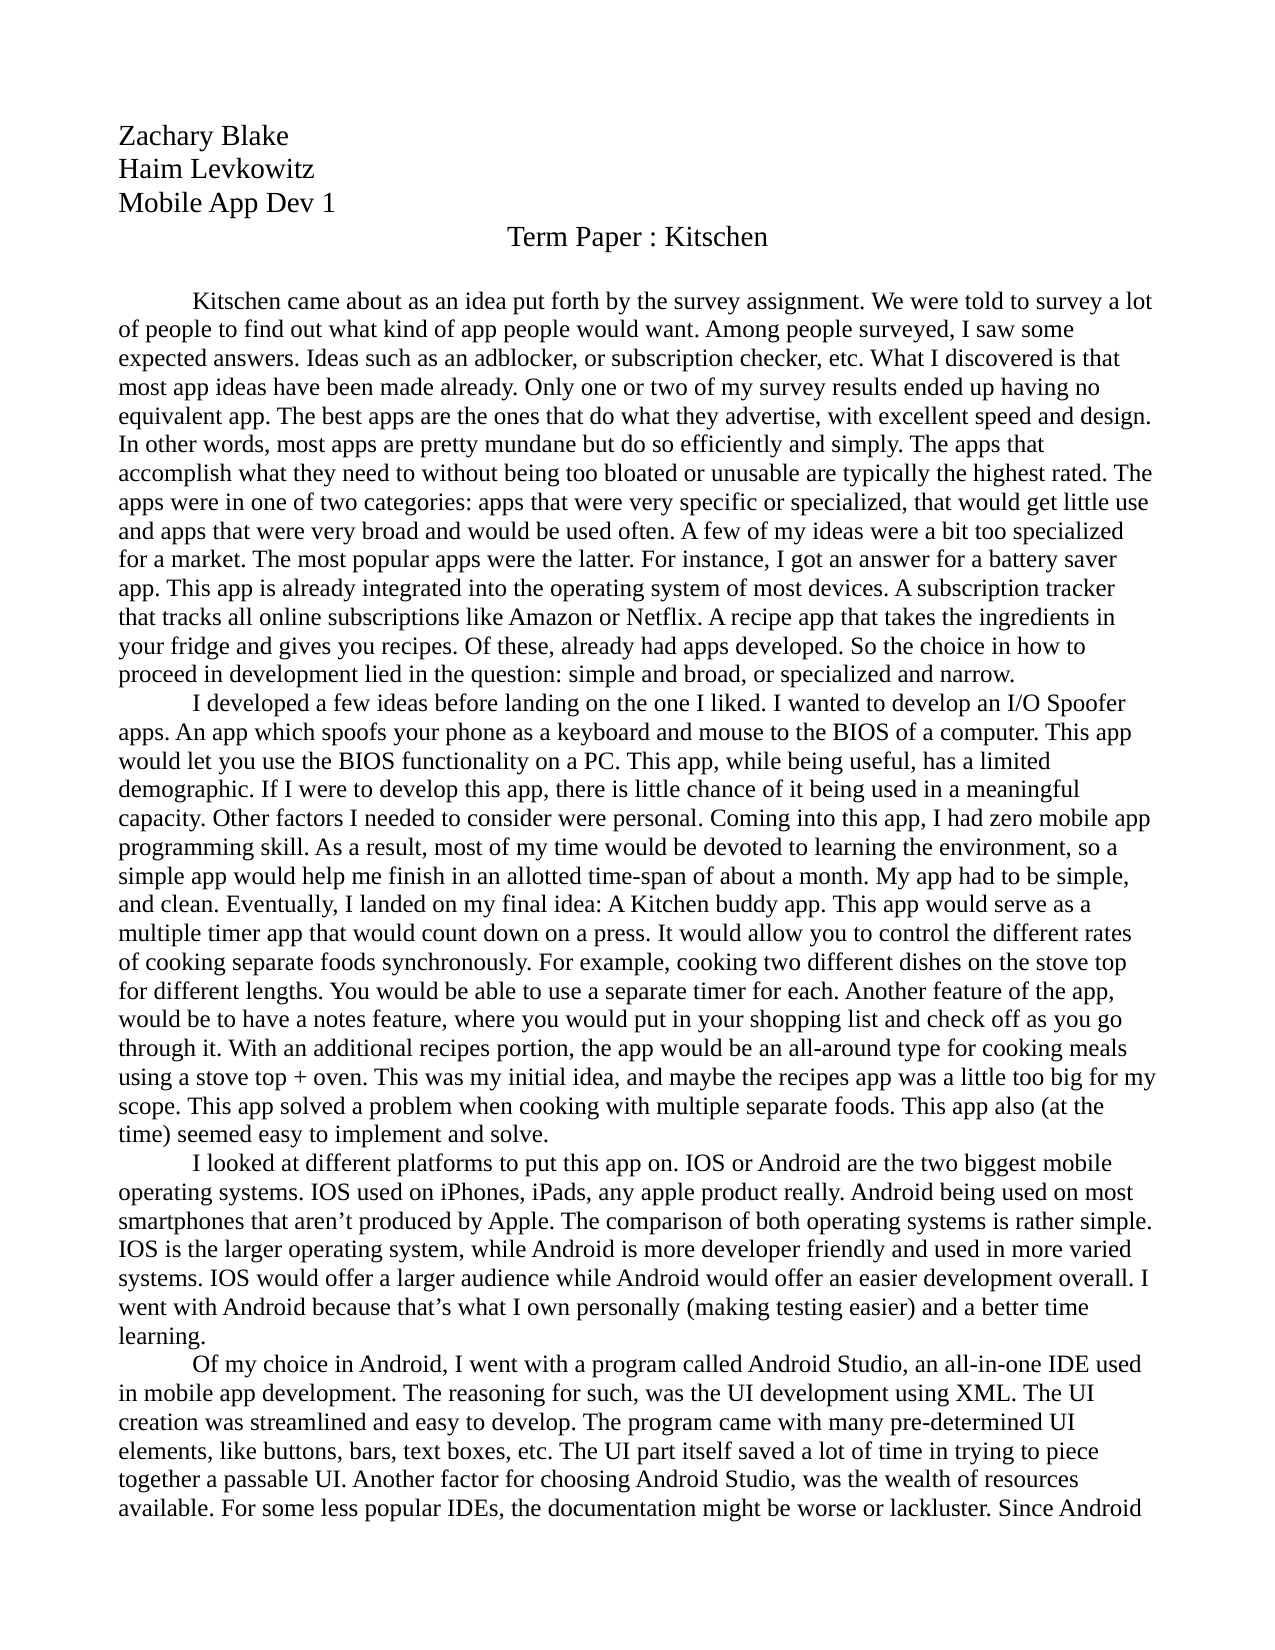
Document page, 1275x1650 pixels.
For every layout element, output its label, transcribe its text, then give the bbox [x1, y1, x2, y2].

text Zachary Blake [118, 118, 1157, 152]
text I developed a few ideas before landing on the one I liked. I wanted to develop an I/O Spoofer apps. An app which spoofs your phone as a keyboard and mouse to the BIOS of a computer. This app would let you use the BIOS functionality on a PC. This app, while being useful, has a limited demographic. If I were to develop this app, there is little chance of it being used in a meaningful capacity. Other factors I needed to consider were personal. Coming into this app, I had zero mobile app programming skill. As a result, most of my time would be devoted to learning the environment, so a simple app would help me finish in an allotted time-span of about a month. My app had to be simple, and clean. Eventually, I landed on my final idea: A Kitchen buddy app. This app would serve as a multiple timer app that would count down on a press. It would allow you to control the different rates of cooking separate foods synchronously. For example, cooking two different dishes on the stove top for different lengths. You would be able to use a separate timer for each. Another feature of the app, would be to have a notes feature, where you would put in your shopping list and check off as you go through it. With an additional recipes portion, the app would be an all-around type for cooking meals using a stove top + oven. This was my initial idea, and maybe the recipes app was a little too big for my scope. This app solved a problem when cooking with multiple separate foods. This app also (at the time) seemed easy to implement and solve. [118, 688, 1157, 1148]
text Of my choice in Android, I went with a program called Android Studio, an all-in-one IDE used in mobile app development. The reasoning for such, was the UI development using XML. The UI creation was streamlined and easy to develop. The program came with many pre-determined UI elements, like buttons, bars, text boxes, etc. The UI part itself saved a lot of time in trying to piece together a passable UI. Another factor for choosing Android Studio, was the wealth of resources available. For some less popular IDEs, the documentation might be worse or lackluster. Since Android [118, 1349, 1157, 1522]
text I looked at different platforms to put this app on. IOS or Android are the two biggest mobile operating systems. IOS used on iPhones, iPads, any apple product really. Android being used on most smartphones that aren’t produced by Apple. The comparison of both operating systems is rather simple. IOS is the larger operating system, while Android is more developer friendly and used in more varied systems. IOS would offer a larger audience while Android would offer an easier development overall. I went with Android because that’s what I own personally (making testing easier) and a better time learning. [118, 1148, 1157, 1349]
text Haim Levkowitz [118, 152, 1157, 185]
text Mobile App Dev 1 [118, 185, 1157, 219]
text Kitschen came about as an idea put forth by the survey assignment. We were told to survey a lot of people to find out what kind of app people would want. Among people surveyed, I saw some expected answers. Ideas such as an adblocker, or subscription checker, etc. What I discovered is that most app ideas have been made already. Only one or two of my survey results ended up having no equivalent app. The best apps are the ones that do what they advertise, with excellent speed and design. In other words, most apps are pretty mundane but do so efficiently and simply. The apps that accomplish what they need to without being too bloated or unusable are typically the highest rated. The apps were in one of two categories: apps that were very specific or specialized, that would get little use and apps that were very broad and would be used often. A few of my ideas were a bit too specialized for a market. The most popular apps were the latter. For instance, I got an answer for a battery saver app. This app is already integrated into the operating system of most devices. A subscription tracker that tracks all online subscriptions like Amazon or Netflix. A recipe app that takes the ingredients in your fridge and gives you recipes. Of these, already had apps developed. So the choice in how to proceed in development lied in the question: simple and broad, or specialized and narrow. [118, 286, 1157, 688]
text Term Paper : Kitschen [118, 219, 1157, 252]
